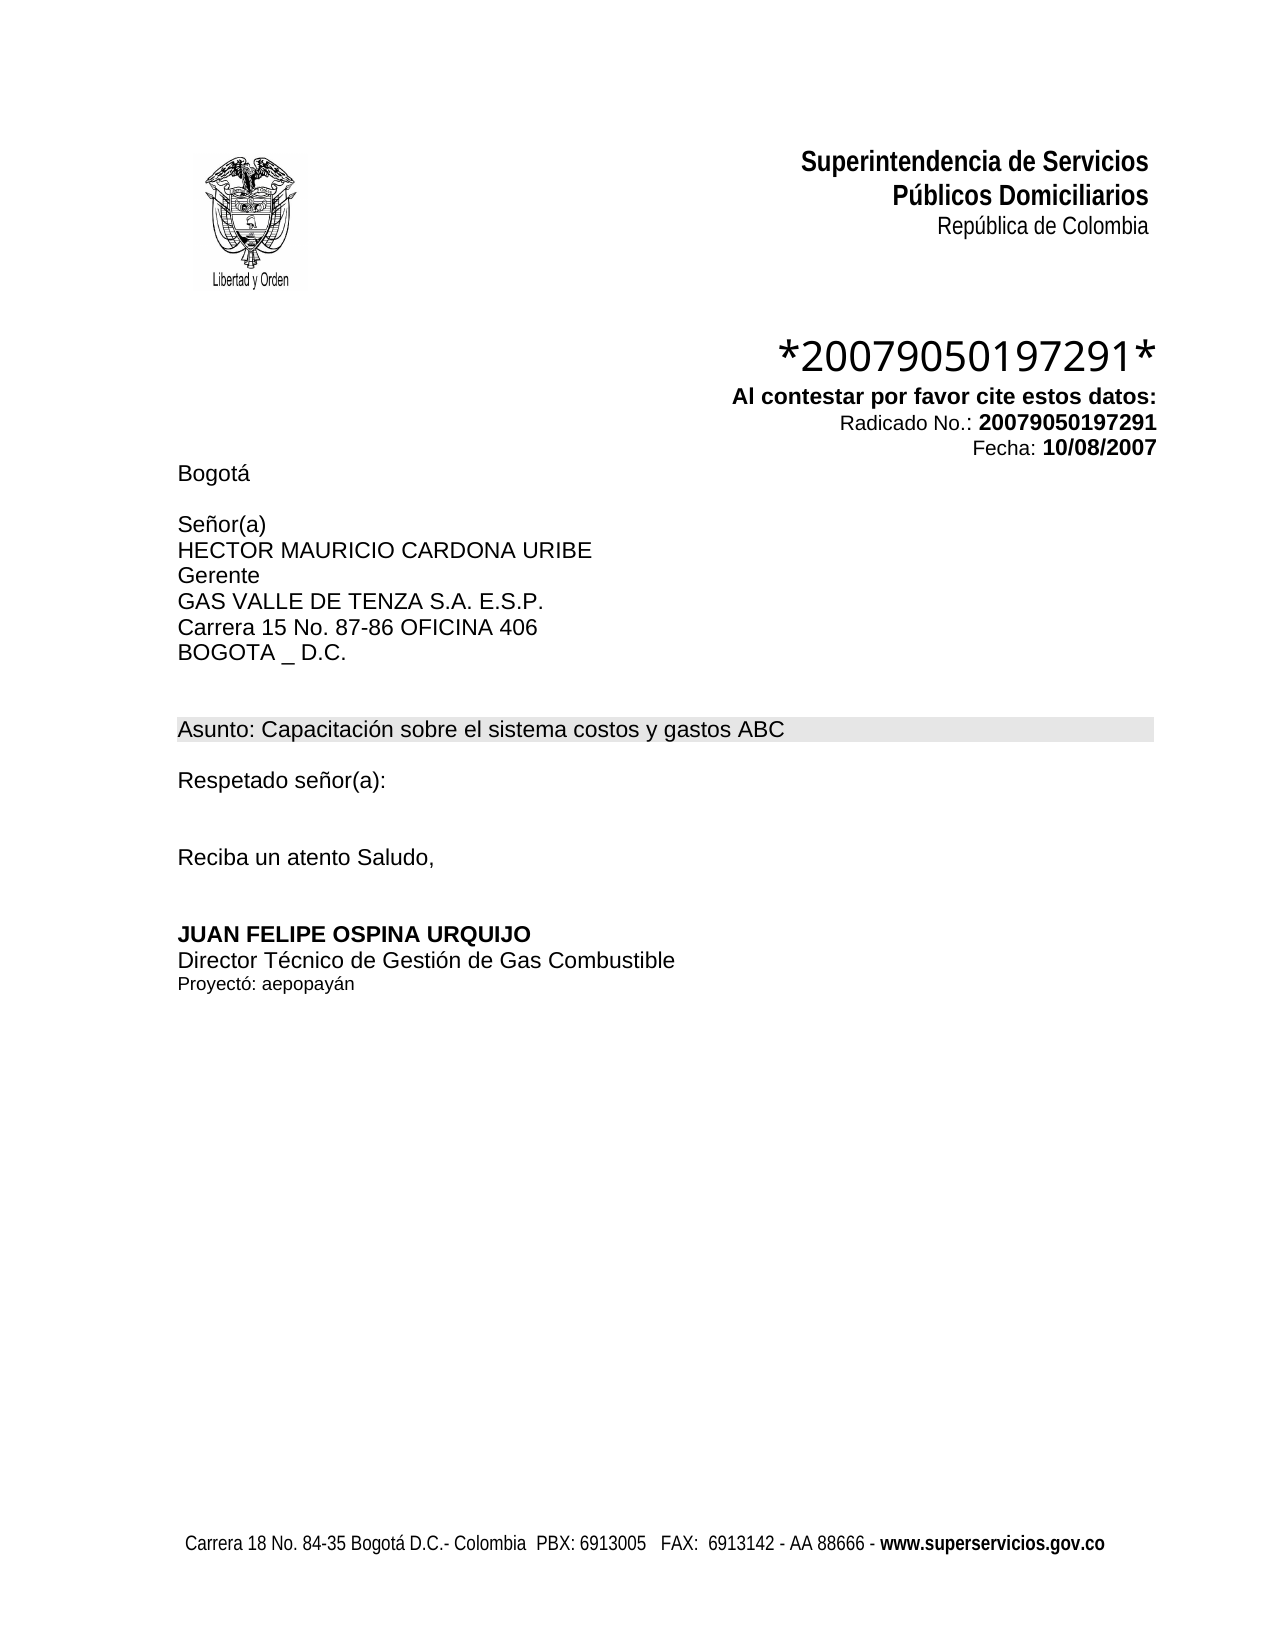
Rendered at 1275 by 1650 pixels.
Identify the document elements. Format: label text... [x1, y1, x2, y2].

text Gerente [177, 563, 1157, 589]
text Respetado señor(a): [177, 768, 1157, 794]
text GAS VALLE DE TENZA S.A. E.S.P. [177, 589, 1157, 614]
text Proyectó: aepopayán [177, 973, 1157, 994]
text Al contestar por favor cite estos datos: [177, 384, 1157, 409]
text *20079050197291* [177, 327, 1157, 384]
text Radicado No.: 20079050197291 [177, 409, 1157, 435]
text Director Técnico de Gestión de Gas Combustible [177, 947, 1157, 973]
text JUAN FELIPE OSPINA URQUIJO [177, 922, 1157, 947]
text Carrera 15 No. 87-86 OFICINA 406 [177, 614, 1157, 640]
text Reciba un atento Saludo, [177, 845, 1157, 871]
text BOGOTA _ D.C. [177, 640, 1157, 666]
text Bogotá [177, 461, 1157, 486]
text Fecha: 10/08/2007 [177, 435, 1157, 461]
picture [193, 153, 308, 291]
text Asunto: Capacitación sobre el sistema costos y gastos ABC [177, 717, 1157, 742]
text Señor(a) [177, 512, 1157, 537]
text HECTOR MAURICIO CARDONA URIBE [177, 537, 1157, 563]
